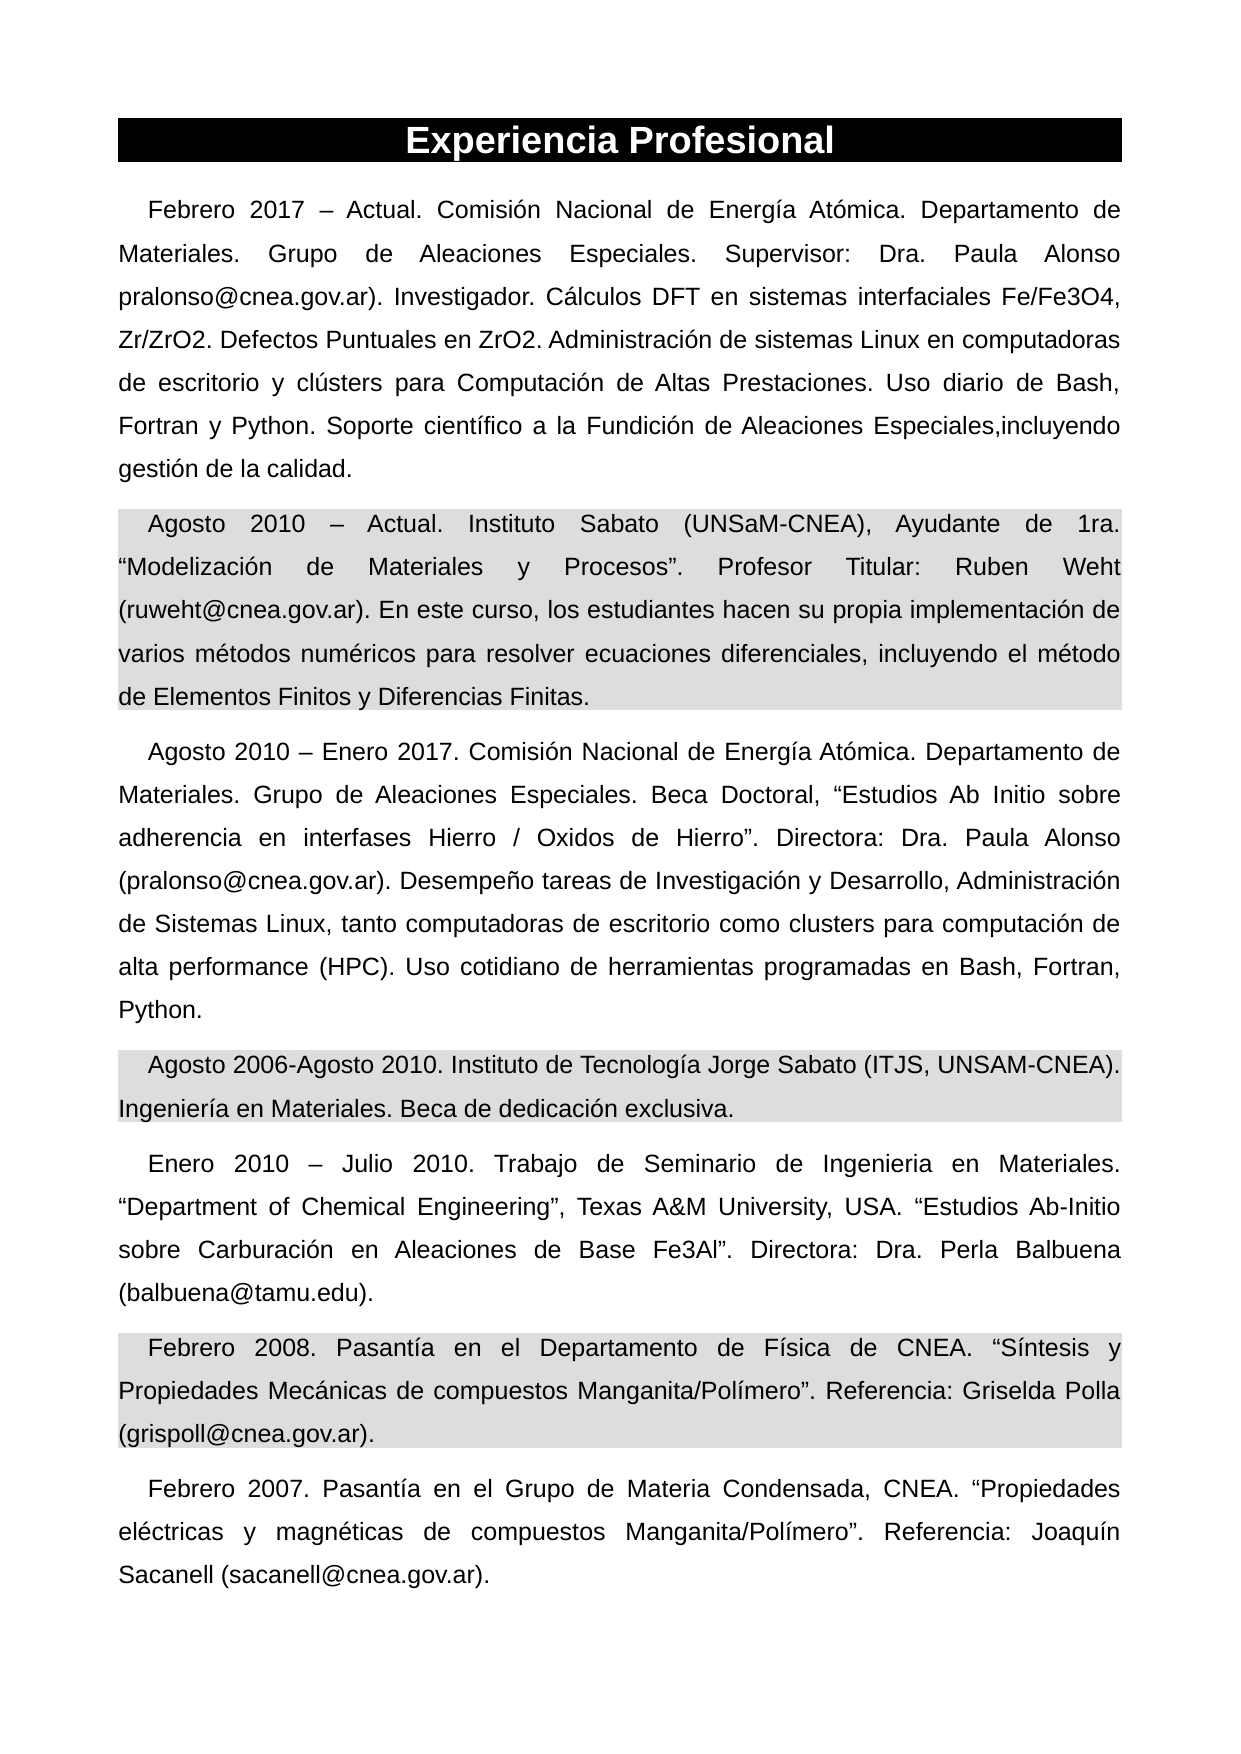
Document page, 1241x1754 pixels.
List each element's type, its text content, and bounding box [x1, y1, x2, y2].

text Febrero 2017 – Actual. Comisión Nacional de Energía Atómica. Departamento de Materiales. Grupo de Aleaciones Especiales. Supervisor: Dra. Paula Alonso pralonso@cnea.gov.ar). Investigador. Cálculos DFT en sistemas interfaciales Fe/Fe3O4, Zr/ZrO2. Defectos Puntuales en ZrO2. Administración de sistemas Linux en computadoras de escritorio y clústers para Computación de Altas Prestaciones. Uso diario de Bash, Fortran y Python. Soporte científico a la Fundición de Aleaciones Especiales,incluyendo gestión de la calidad. [118, 195, 1122, 483]
text Agosto 2006-Agosto 2010. Instituto de Tecnología Jorge Sabato (ITJS, UNSAM-CNEA). Ingeniería en Materiales. Beca de dedicación exclusiva. [118, 1050, 1122, 1122]
text Agosto 2010 – Enero 2017. Comisión Nacional de Energía Atómica. Departamento de Materiales. Grupo de Aleaciones Especiales. Beca Doctoral, “Estudios Ab Initio sobre adherencia en interfases Hierro / Oxidos de Hierro”. Directora: Dra. Paula Alonso (pralonso@cnea.gov.ar). Desempeño tareas de Investigación y Desarrollo, Administración de Sistemas Linux, tanto computadoras de escritorio como clusters para computación de alta performance (HPC). Uso cotidiano de herramientas programadas en Bash, Fortran, Python. [118, 737, 1122, 1024]
text Enero 2010 – Julio 2010. Trabajo de Seminario de Ingenieria en Materiales. “Department of Chemical Engineering”, Texas A&M University, USA. “Estudios Ab-Initio sobre Carburación en Aleaciones de Base Fe3Al”. Directora: Dra. Perla Balbuena (balbuena@tamu.edu). [118, 1148, 1122, 1307]
text Febrero 2007. Pasantía en el Grupo de Materia Condensada, CNEA. “Propiedades eléctricas y magnéticas de compuestos Manganita/Polímero”. Referencia: Joaquín Sacanell (sacanell@cnea.gov.ar). [118, 1474, 1122, 1589]
subtitle Experiencia Profesional [118, 118, 1122, 162]
text Agosto 2010 – Actual. Instituto Sabato (UNSaM-CNEA), Ayudante de 1ra. “Modelización de Materiales y Procesos”. Profesor Titular: Ruben Weht (ruweht@cnea.gov.ar). En este curso, los estudiantes hacen su propia implementación de varios métodos numéricos para resolver ecuaciones diferenciales, incluyendo el método de Elementos Finitos y Diferencias Finitas. [118, 509, 1122, 710]
text Febrero 2008. Pasantía en el Departamento de Física de CNEA. “Síntesis y Propiedades Mecánicas de compuestos Manganita/Polímero”. Referencia: Griselda Polla (grispoll@cnea.gov.ar). [118, 1333, 1122, 1448]
